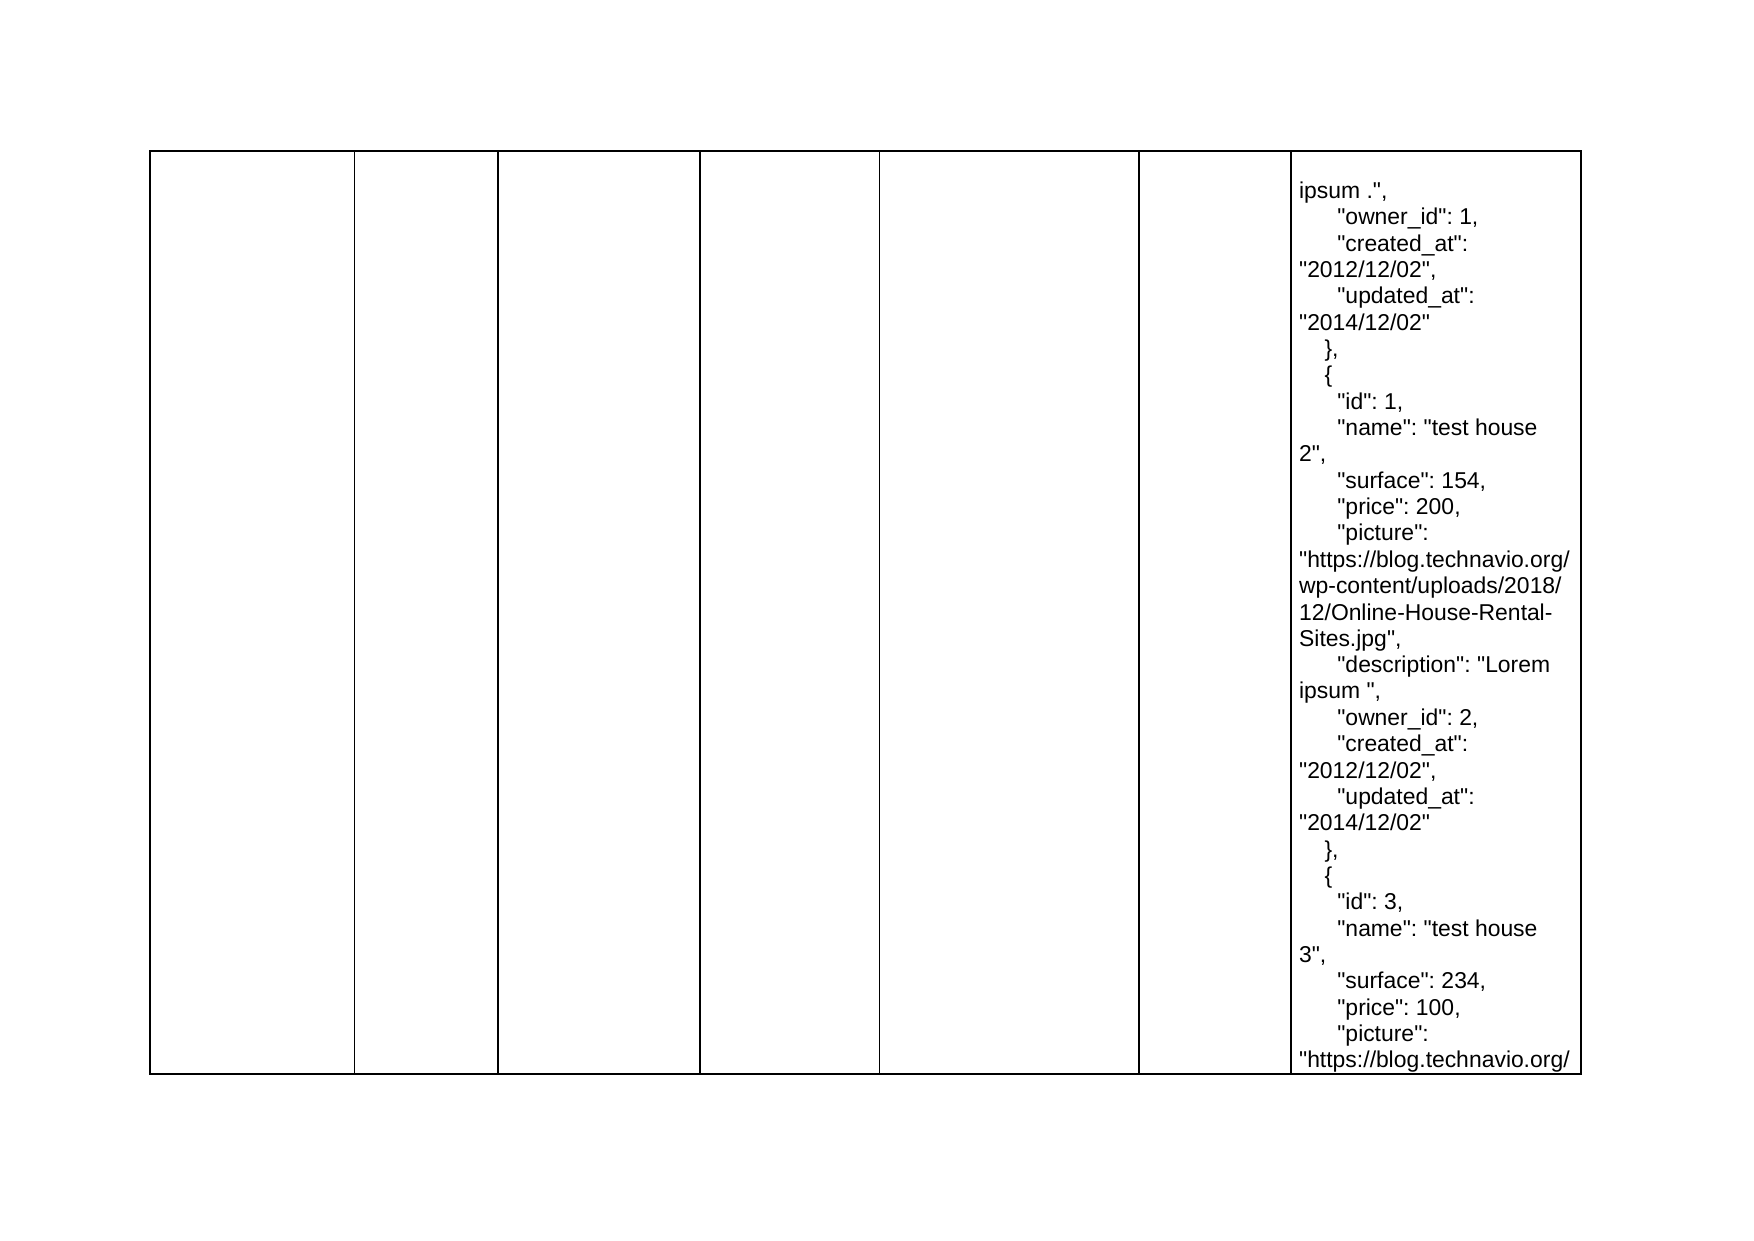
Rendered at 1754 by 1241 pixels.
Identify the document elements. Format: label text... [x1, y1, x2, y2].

table_cell [880, 152, 1138, 1073]
table_cell [355, 152, 497, 1073]
table_cell [1140, 152, 1290, 1073]
table_cell [701, 152, 879, 1073]
table_cell [151, 152, 354, 1073]
table_cell [499, 152, 699, 1073]
table_cell ipsum .", "owner_id": 1, "created_at": "2012/12/02", "updated_at": "2014/12/02" }, { "id": 1, "name": "test house 2", "surface": 154, "price": 200, "picture": "https://blog.technavio.org/wp-content/uploads/2018/12/Online-House-Rental-Sites.jpg", "description": "Lorem ipsum ", "owner_id": 2, "created_at": "2012/12/02", "updated_at": "2014/12/02" }, { "id": 3, "name": "test house 3", "surface": 234, "price": 100, "picture": "https://blog.technavio.org/ [1292, 152, 1580, 1073]
